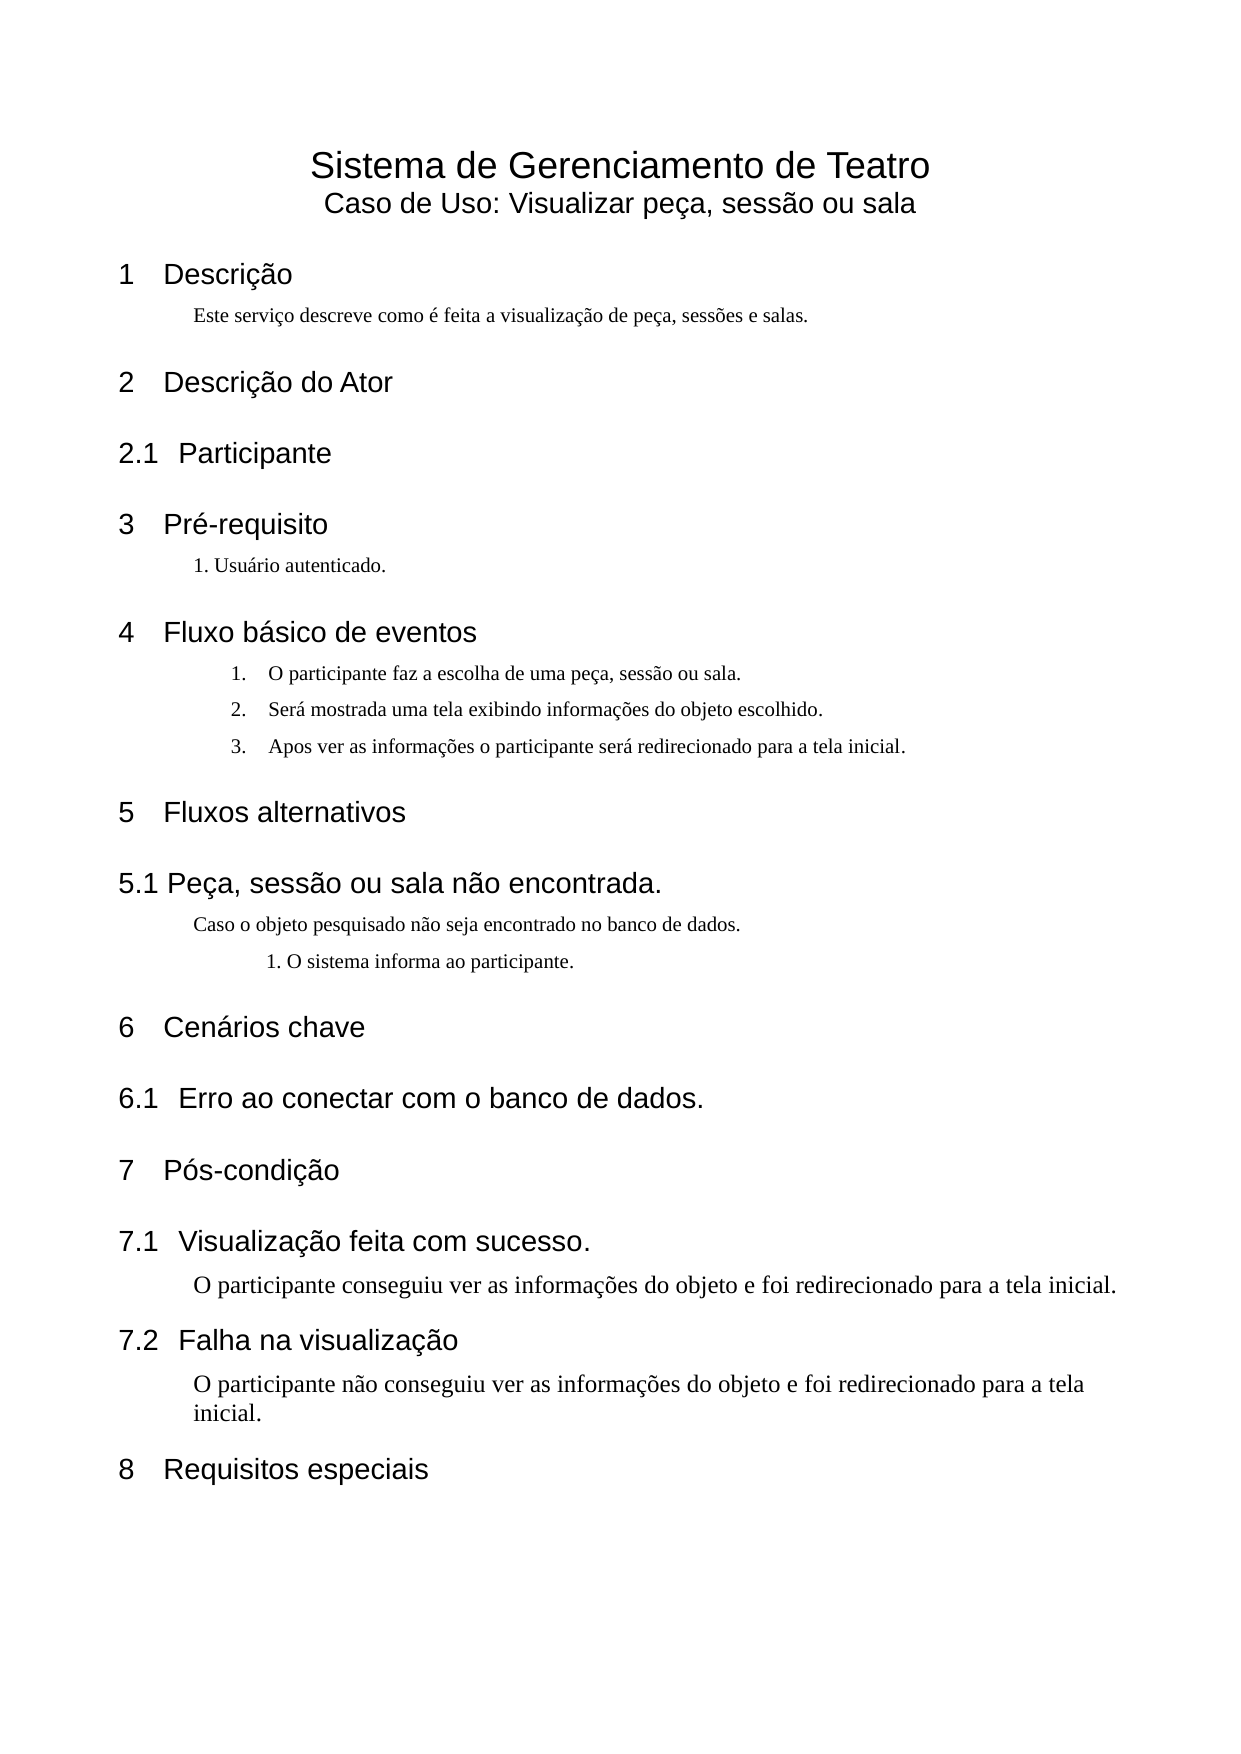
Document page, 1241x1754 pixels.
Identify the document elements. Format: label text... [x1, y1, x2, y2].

subtitle Fluxos alternativos [118, 795, 1122, 829]
text Caso o objeto pesquisado não seja encontrado no banco de dados. [193, 912, 1122, 936]
subtitle Requisitos especiais [118, 1452, 1122, 1486]
subtitle Fluxo básico de eventos [118, 614, 1122, 648]
title Sistema de Gerenciamento de Teatro Caso de Uso: Visualizar peça, sessão ou sala [118, 143, 1122, 220]
subtitle Descrição [118, 257, 1122, 291]
subtitle Erro ao conectar com o banco de dados. [118, 1082, 1122, 1115]
subtitle Visualização feita com sucesso. [118, 1224, 1122, 1257]
list Apos ver as informações o participante será redirecionado para a tela inicial. [231, 734, 1122, 758]
text O participante conseguiu ver as informações do objeto e foi redirecionado para a tela inicial. [193, 1270, 1122, 1298]
list Será mostrada uma tela exibindo informações do objeto escolhido. [231, 697, 1122, 721]
subtitle Falha na visualização [118, 1323, 1122, 1357]
text Este serviço descreve como é feita a visualização de peça, sessões e salas. [193, 303, 1122, 327]
text 1. O sistema informa ao participante. [193, 949, 1122, 973]
subtitle Participante [118, 436, 1122, 469]
subtitle Cenários chave [118, 1011, 1122, 1044]
subtitle Pós-condição [118, 1153, 1122, 1186]
subtitle Descrição do Ator [118, 365, 1122, 398]
list O participante faz a escolha de uma peça, sessão ou sala. [231, 661, 1122, 685]
text 1. Usuário autenticado. [193, 553, 1122, 577]
subtitle Pré-requisito [118, 507, 1122, 541]
subtitle 5.1 Peça, sessão ou sala não encontrada. [118, 866, 1122, 900]
text O participante não conseguiu ver as informações do objeto e foi redirecionado para a tela inicial. [193, 1369, 1122, 1427]
